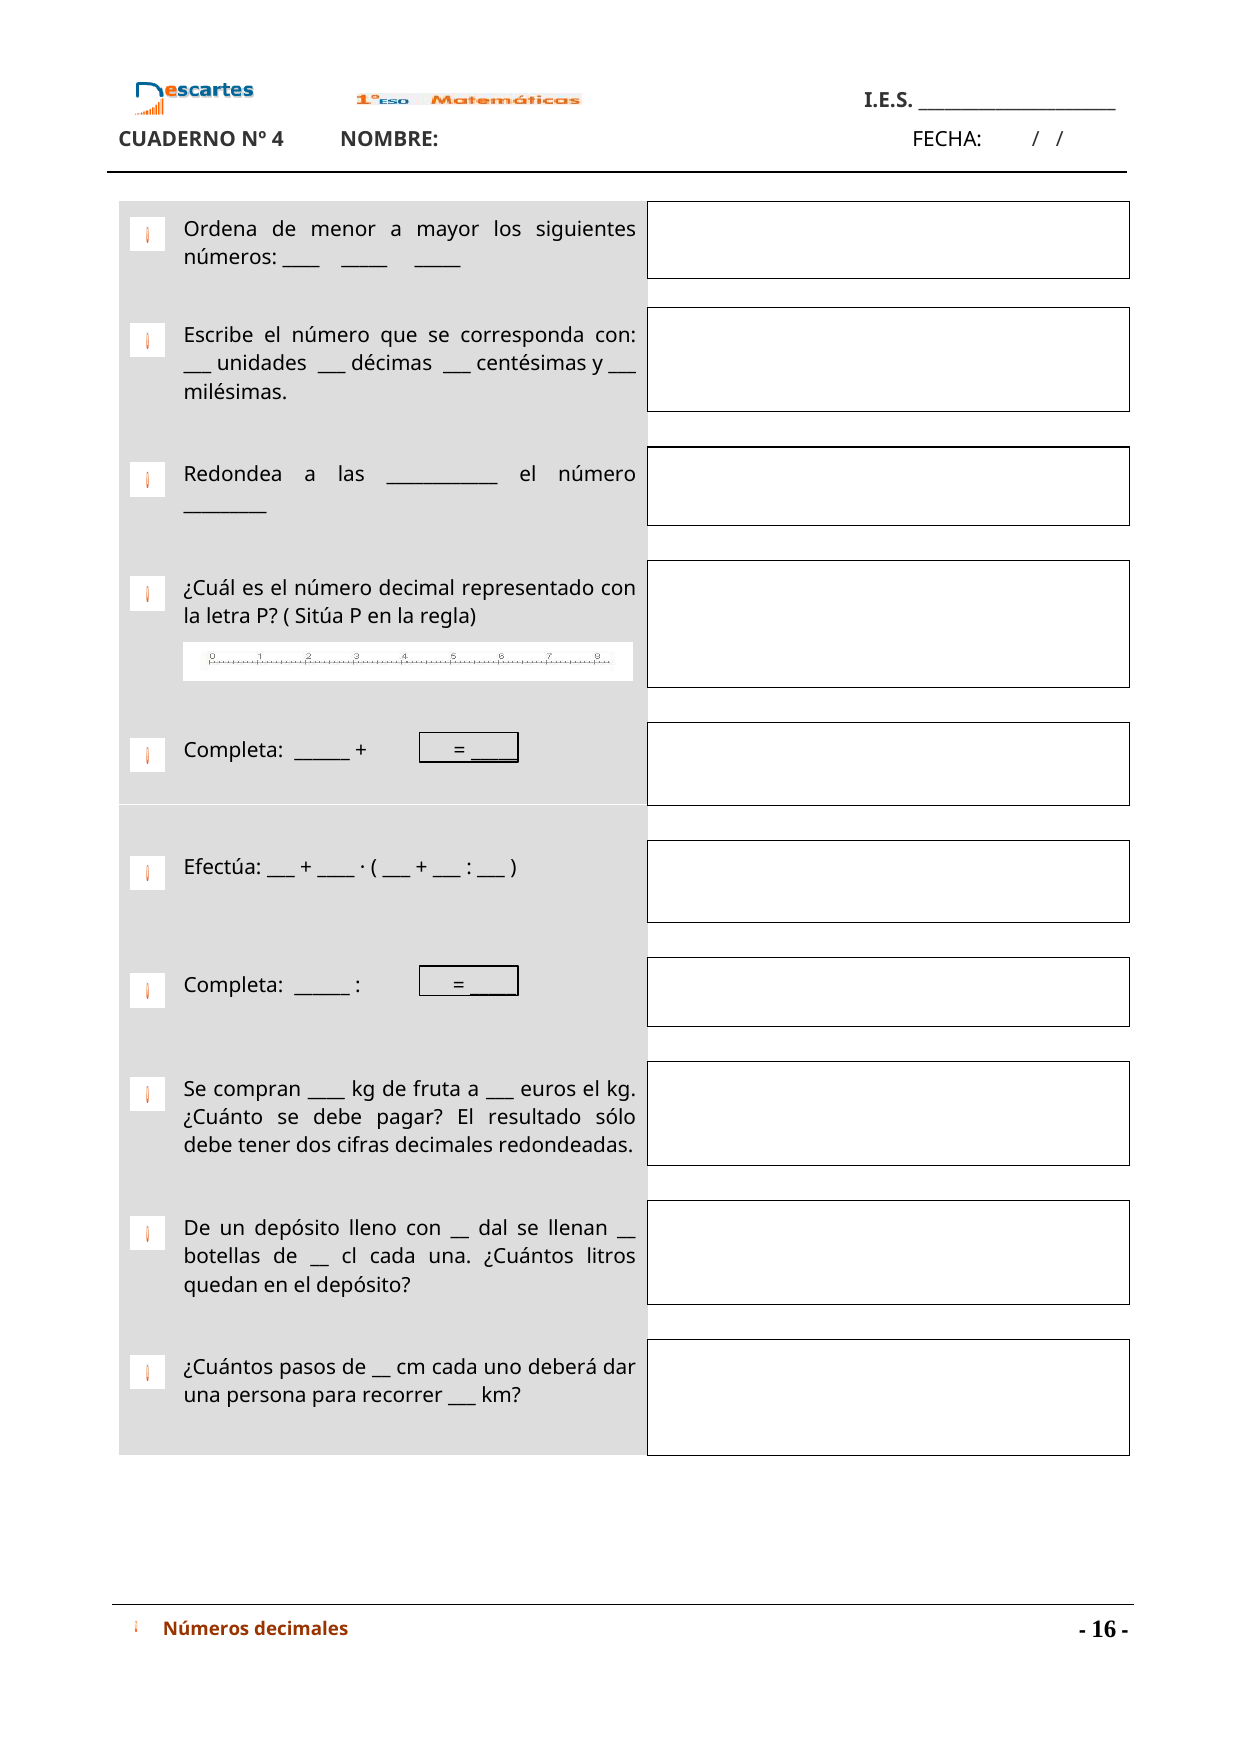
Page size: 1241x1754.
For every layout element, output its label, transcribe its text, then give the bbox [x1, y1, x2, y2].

table_cell [172, 411, 648, 446]
table_cell [119, 957, 172, 1026]
table_cell [648, 308, 1129, 411]
table_cell ¿Cuál es el número decimal representado con la letra P? ( Sitúa P en la regla) [172, 560, 647, 687]
table_cell De un depósito lleno con __ dal se llenan __ botellas de __ cl cada una. ¿Cuántos litros quedan en el depósito? [172, 1200, 647, 1304]
table_cell [172, 922, 648, 957]
table_header [648, 202, 1129, 278]
table_cell [119, 560, 172, 687]
picture [134, 1620, 138, 1632]
table_cell [648, 561, 1129, 687]
table_header [119, 201, 172, 278]
table_cell ¿Cuántos pasos de __ cm cada uno deberá dar una persona para recorrer ___ km? [172, 1339, 647, 1455]
table_cell [648, 412, 1130, 446]
table_cell [648, 806, 1130, 840]
table_cell [648, 1166, 1130, 1200]
table_cell [119, 1026, 172, 1061]
table_cell [119, 525, 172, 560]
table_cell [172, 278, 648, 307]
table_cell [648, 958, 1129, 1026]
table_cell [172, 1304, 648, 1339]
table_cell [119, 840, 172, 922]
table_cell [648, 448, 1129, 525]
table_cell Redondea a las ____________ el número _________ [172, 446, 647, 525]
table_cell [119, 446, 172, 525]
table_cell [119, 805, 172, 840]
table_cell [172, 687, 648, 722]
picture [134, 82, 257, 115]
table_cell [648, 1201, 1129, 1304]
table_cell [648, 841, 1129, 922]
table_cell [648, 688, 1130, 722]
table_cell Completa: ______ : = _____ [172, 957, 647, 1026]
table_cell [648, 279, 1130, 307]
table_cell [172, 1165, 648, 1200]
table_cell [119, 1304, 172, 1339]
table_cell [648, 1027, 1130, 1061]
table_cell Se compran ____ kg de fruta a ___ euros el kg. ¿Cuánto se debe pagar? El resultado sólo debe tener dos cifras decimales redondeadas. [172, 1061, 647, 1165]
table_header Ordena de menor a mayor los siguientes números: ____ _____ _____ [172, 201, 647, 278]
table_cell [119, 1200, 172, 1304]
table_cell [119, 722, 172, 804]
table_cell [648, 1340, 1129, 1455]
table_cell [119, 687, 172, 722]
picture [356, 93, 585, 105]
table_cell Completa: ______ + = _____ [172, 722, 647, 804]
table_cell [172, 805, 648, 840]
table_cell [119, 411, 172, 446]
table_cell [119, 1165, 172, 1200]
table_cell [172, 525, 648, 560]
table_cell [648, 1305, 1130, 1339]
table_cell Escribe el número que se corresponda con: ___ unidades ___ décimas ___ centésimas y ___ milésimas. [172, 307, 647, 411]
picture [199, 651, 617, 672]
table_cell [648, 526, 1130, 560]
table_cell [172, 1026, 648, 1061]
table_cell [119, 307, 172, 411]
table_cell [648, 1062, 1129, 1165]
table_cell [119, 1339, 172, 1455]
table_cell [119, 278, 172, 307]
table_cell [648, 923, 1130, 957]
table_cell Efectúa: ___ + ____ · ( ___ + ___ : ___ ) [172, 840, 647, 922]
table_cell [119, 922, 172, 957]
table_cell [119, 1061, 172, 1165]
table_cell [648, 723, 1129, 804]
